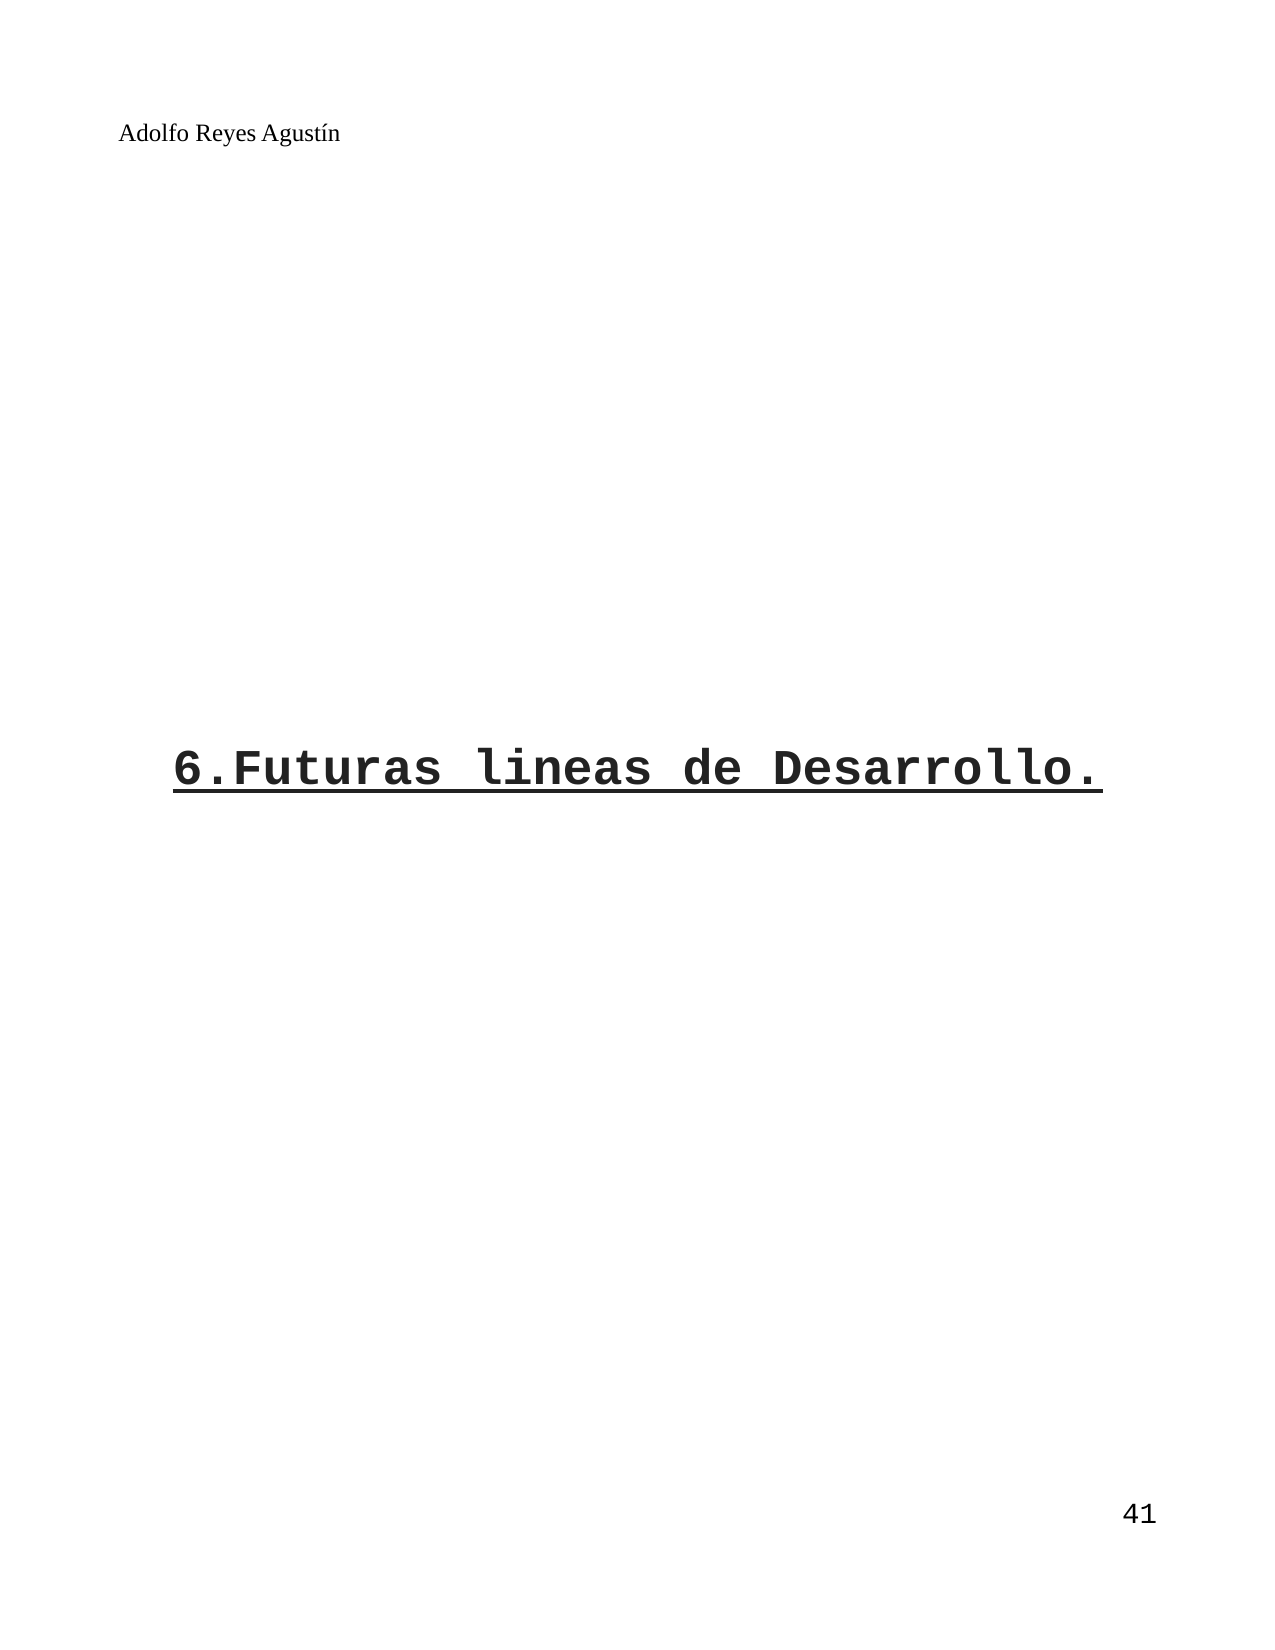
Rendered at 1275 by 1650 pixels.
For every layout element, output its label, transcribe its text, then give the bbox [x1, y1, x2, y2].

text 6.Futuras lineas de Desarrollo. [118, 743, 1157, 800]
